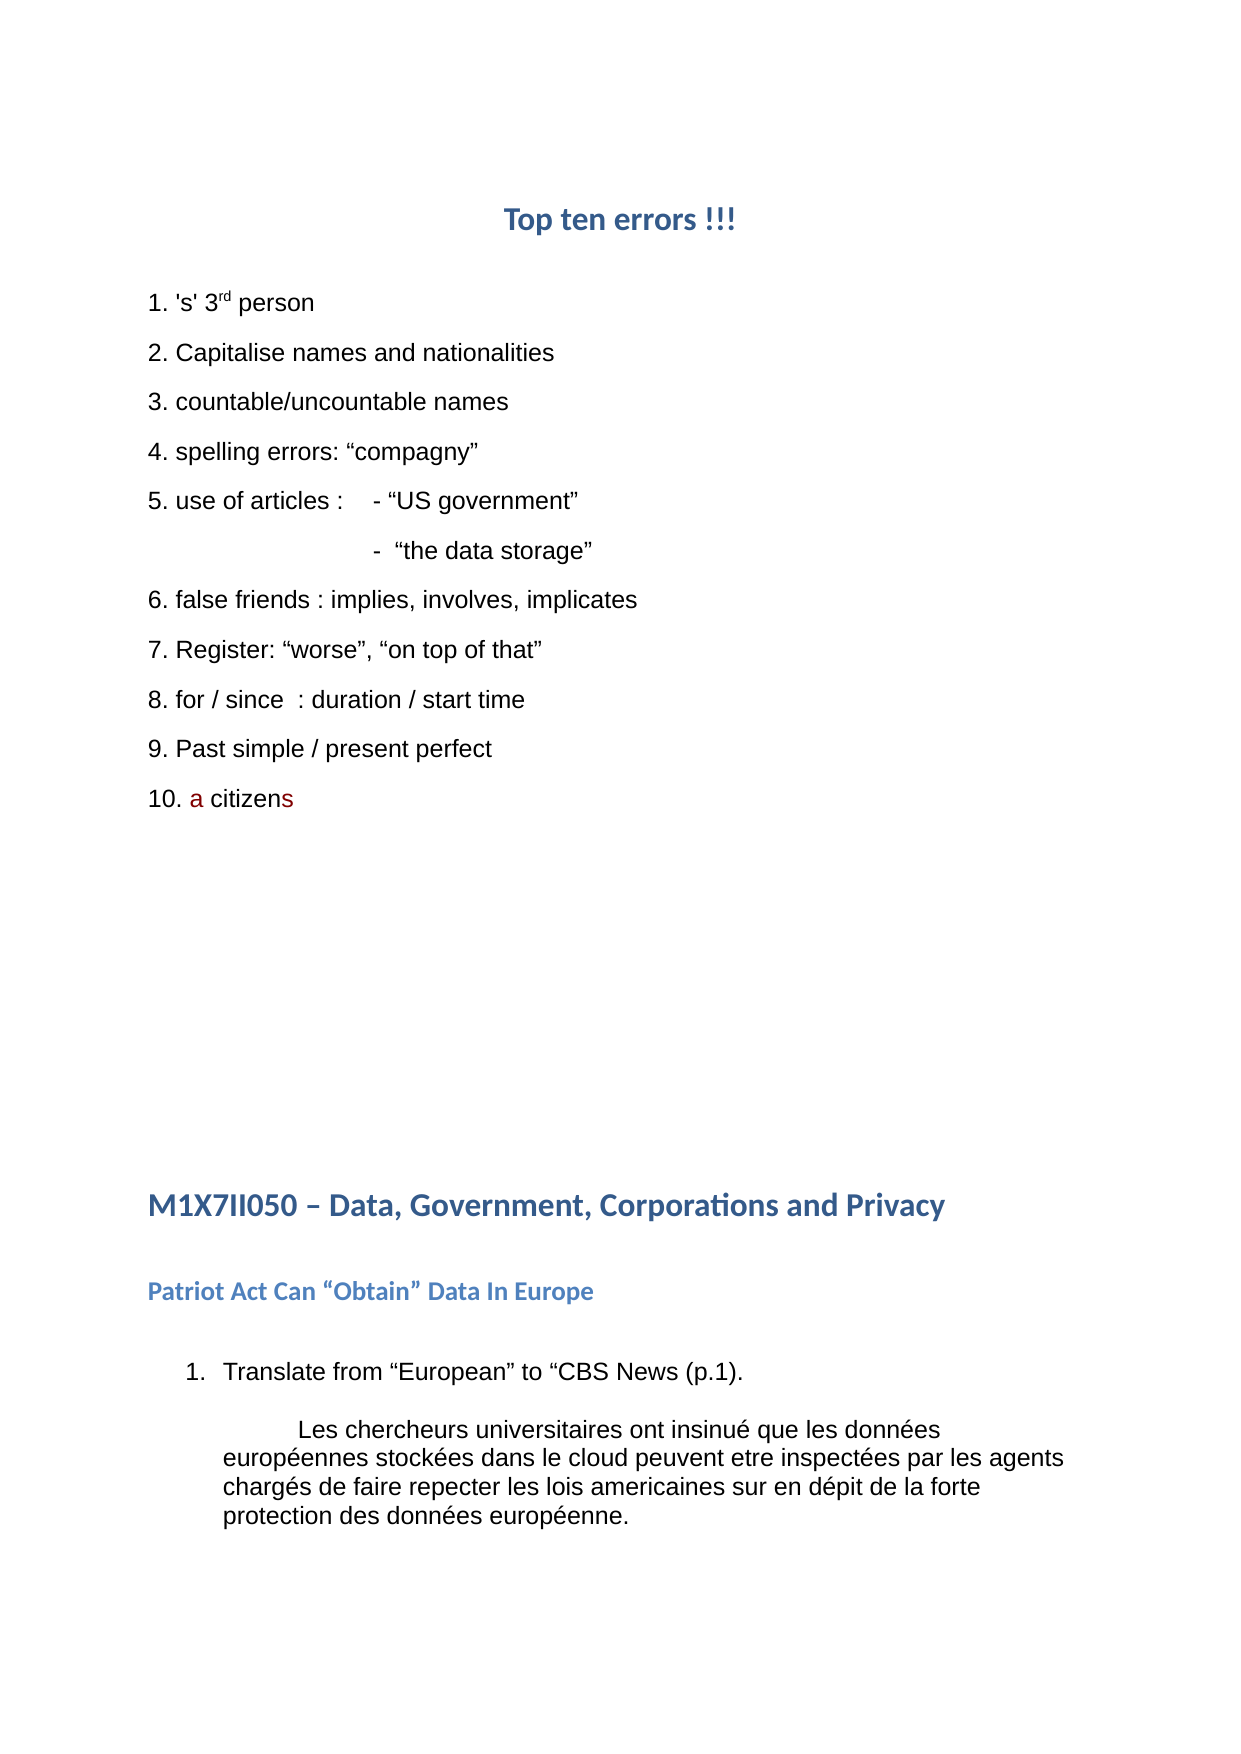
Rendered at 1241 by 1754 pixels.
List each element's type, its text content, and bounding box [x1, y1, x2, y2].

list Translate from “European” to “CBS News (p.1). [185, 1357, 1093, 1386]
text 1. 's' 3rd person [148, 288, 1093, 317]
text 4. spelling errors: “compagny” [148, 437, 1093, 465]
text 10. a citizens [148, 784, 1093, 812]
text - “the data storage” [148, 536, 1093, 564]
text 7. Register: “worse”, “on top of that” [148, 635, 1093, 664]
text 3. countable/uncountable names [148, 387, 1093, 416]
subtitle Top ten errors !!! [148, 198, 1093, 238]
list Les chercheurs universitaires ont insinué que les données européennes stockées dans le cloud peuvent etre inspectées par les agents chargés de faire repecter les lois americaines sur en dépit de la forte protection des données européenne. [223, 1415, 1093, 1558]
subtitle Patriot Act Can “Obtain” Data In Europe [148, 1274, 1093, 1308]
text 9. Past simple / present perfect [148, 734, 1093, 763]
text 6. false friends : implies, involves, implicates [148, 585, 1093, 614]
text 8. for / since : duration / start time [148, 684, 1093, 713]
text 5. use of articles : - “US government” [148, 486, 1093, 515]
text 2. Capitalise names and nationalities [148, 337, 1093, 366]
subtitle M1X7II050 – Data, Government, Corporations and Privacy [148, 1184, 1093, 1225]
